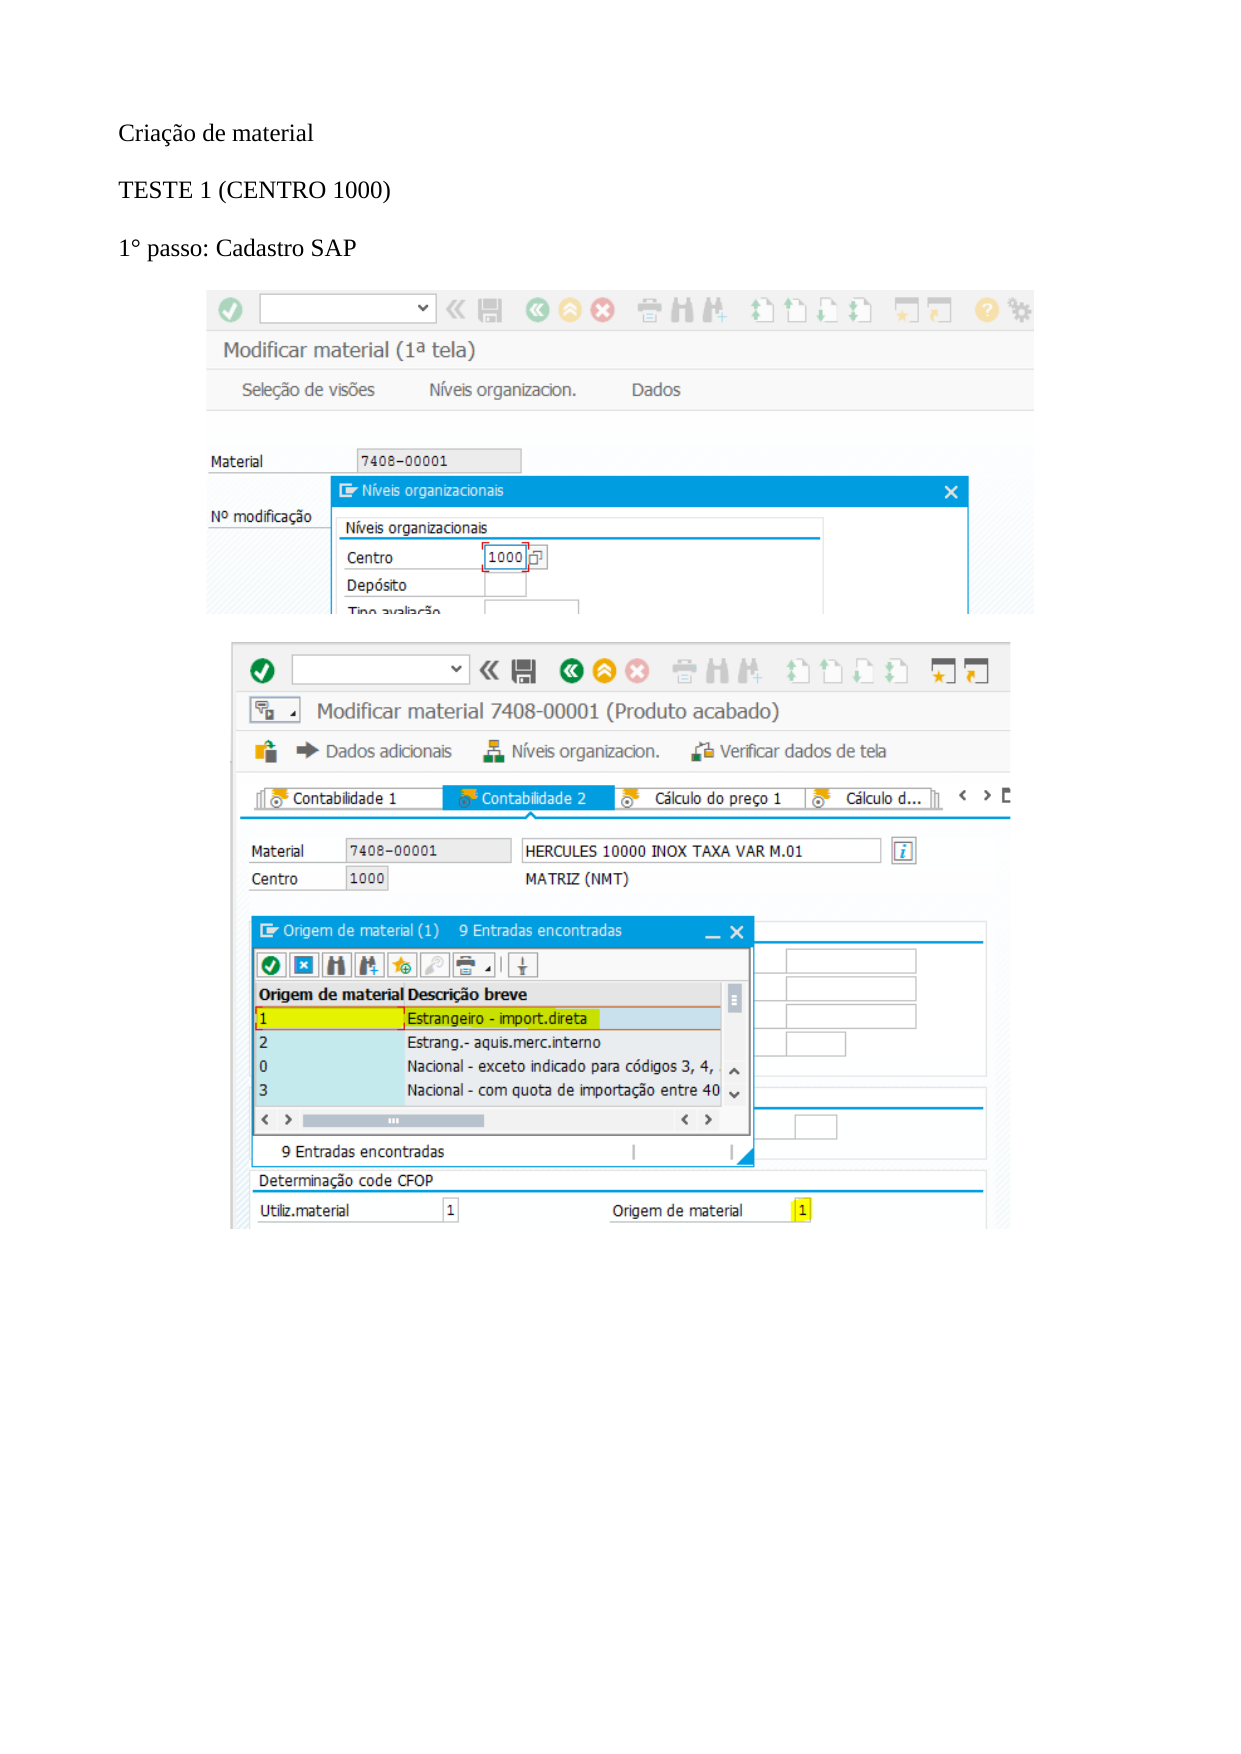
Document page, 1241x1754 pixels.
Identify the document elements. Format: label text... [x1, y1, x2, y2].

picture [206, 290, 1034, 614]
picture [542, 792, 546, 804]
picture [483, 795, 489, 804]
picture [549, 792, 571, 804]
picture [230, 642, 1011, 1229]
picture [461, 789, 477, 804]
picture [529, 792, 541, 803]
text 1° passo: Cadastro SAP [118, 233, 1122, 262]
text Criação de material [118, 118, 1122, 147]
text TESTE 1 (CENTRO 1000) [118, 176, 1122, 204]
